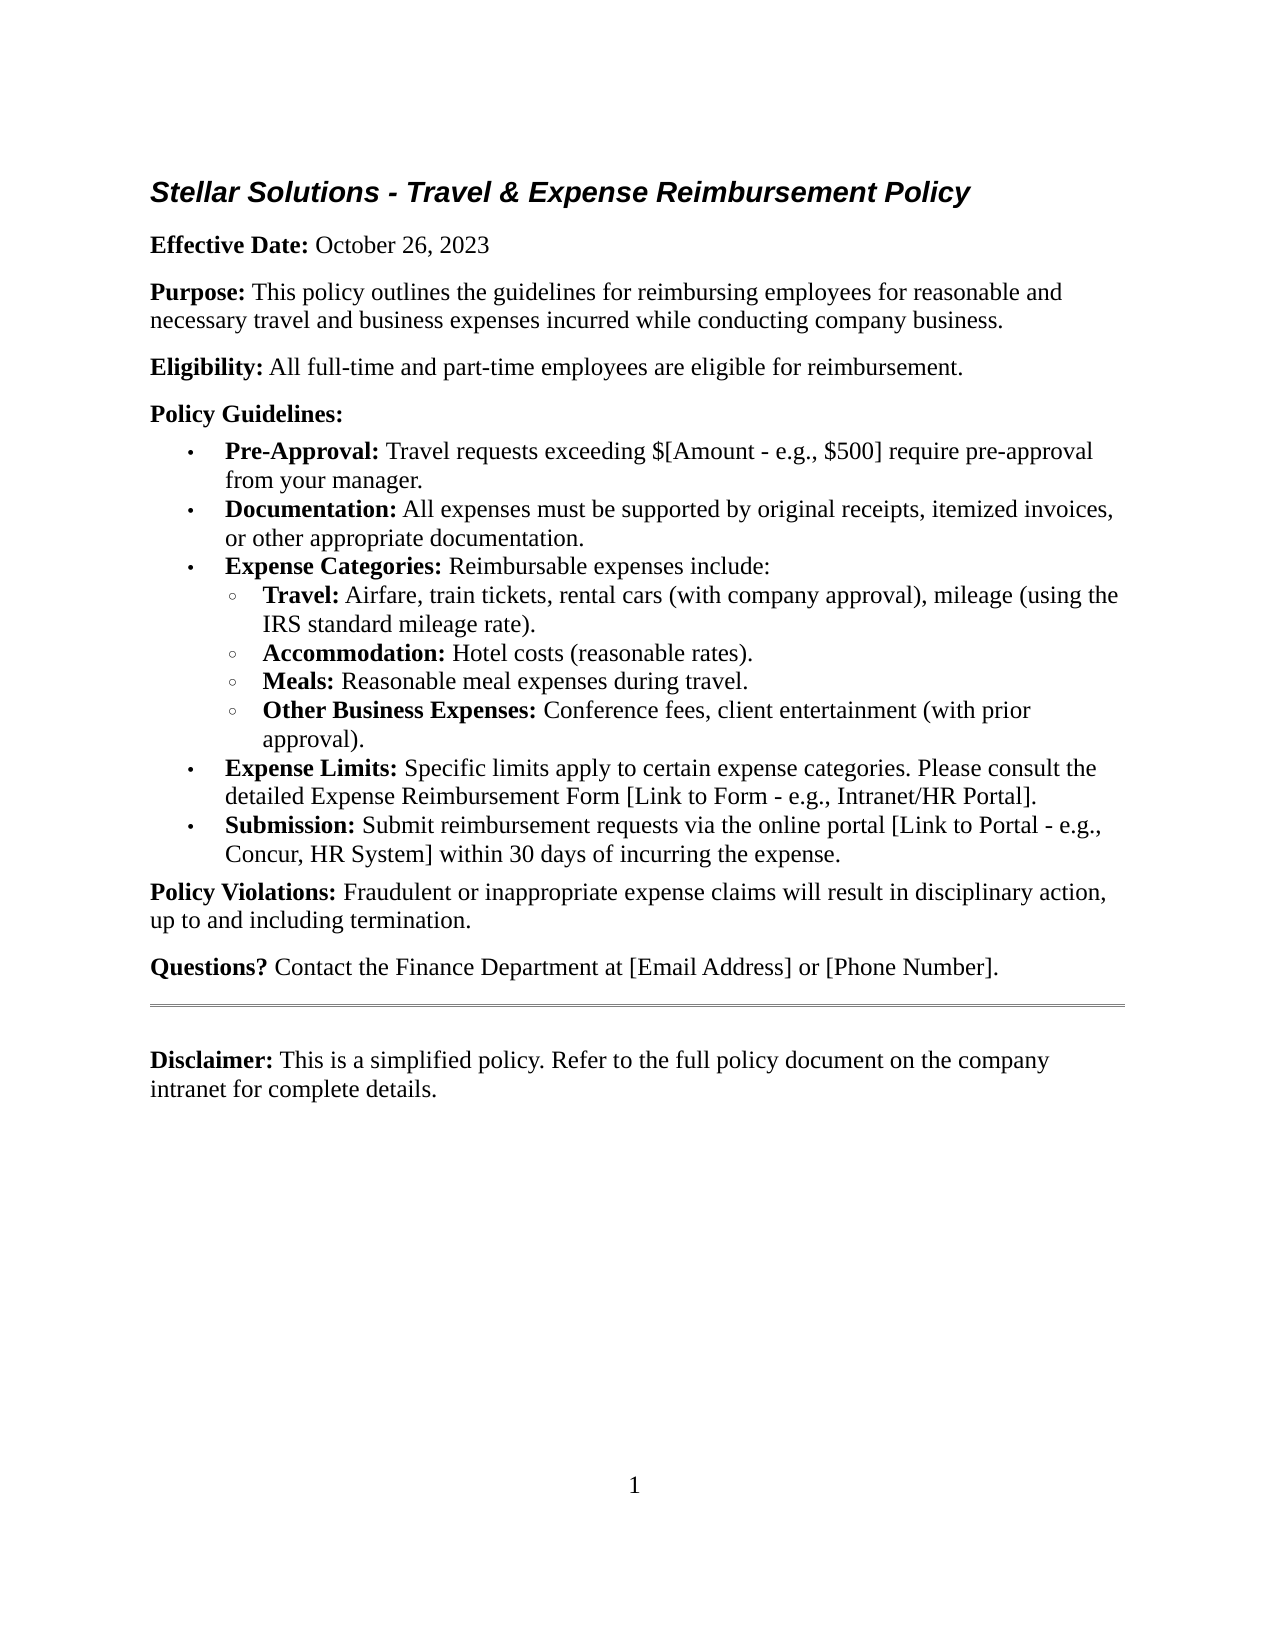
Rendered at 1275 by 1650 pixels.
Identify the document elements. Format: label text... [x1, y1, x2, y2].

list Documentation: All expenses must be supported by original receipts, itemized invoices, or other appropriate documentation. [187, 494, 1125, 551]
list Pre-Approval: Travel requests exceeding $[Amount - e.g., $500] require pre-approval from your manager. [187, 436, 1125, 494]
text Policy Guidelines: [150, 399, 1125, 427]
list Travel: Airfare, train tickets, rental cars (with company approval), mileage (using the IRS standard mileage rate). [225, 580, 1125, 638]
text Effective Date: October 26, 2023 [150, 230, 1125, 259]
text Policy Violations: Fraudulent or inappropriate expense claims will result in disciplinary action, up to and including termination. [150, 877, 1125, 934]
text Disclaimer: This is a simplified policy. Refer to the full policy document on the company intranet for complete details. [150, 1045, 1125, 1102]
list Expense Categories: Reimbursable expenses include: [187, 551, 1125, 580]
text Purpose: This policy outlines the guidelines for reimbursing employees for reasonable and necessary travel and business expenses incurred while conducting company business. [150, 277, 1125, 334]
list Accommodation: Hotel costs (reasonable rates). [225, 638, 1125, 666]
list Other Business Expenses: Conference fees, client entertainment (with prior approval). [225, 695, 1125, 753]
list Submission: Submit reimbursement requests via the online portal [Link to Portal - e.g., Concur, HR System] within 30 days of incurring the expense. [187, 810, 1125, 868]
subtitle Stellar Solutions - Travel & Expense Reimbursement Policy [150, 175, 1125, 208]
text Eligibility: All full-time and part-time employees are eligible for reimbursement. [150, 352, 1125, 381]
list Expense Limits: Specific limits apply to certain expense categories. Please consult the detailed Expense Reimbursement Form [Link to Form - e.g., Intranet/HR Portal]. [187, 753, 1125, 810]
text Questions? Contact the Finance Department at [Email Address] or [Phone Number]. [150, 952, 1125, 981]
list Meals: Reasonable meal expenses during travel. [225, 666, 1125, 695]
